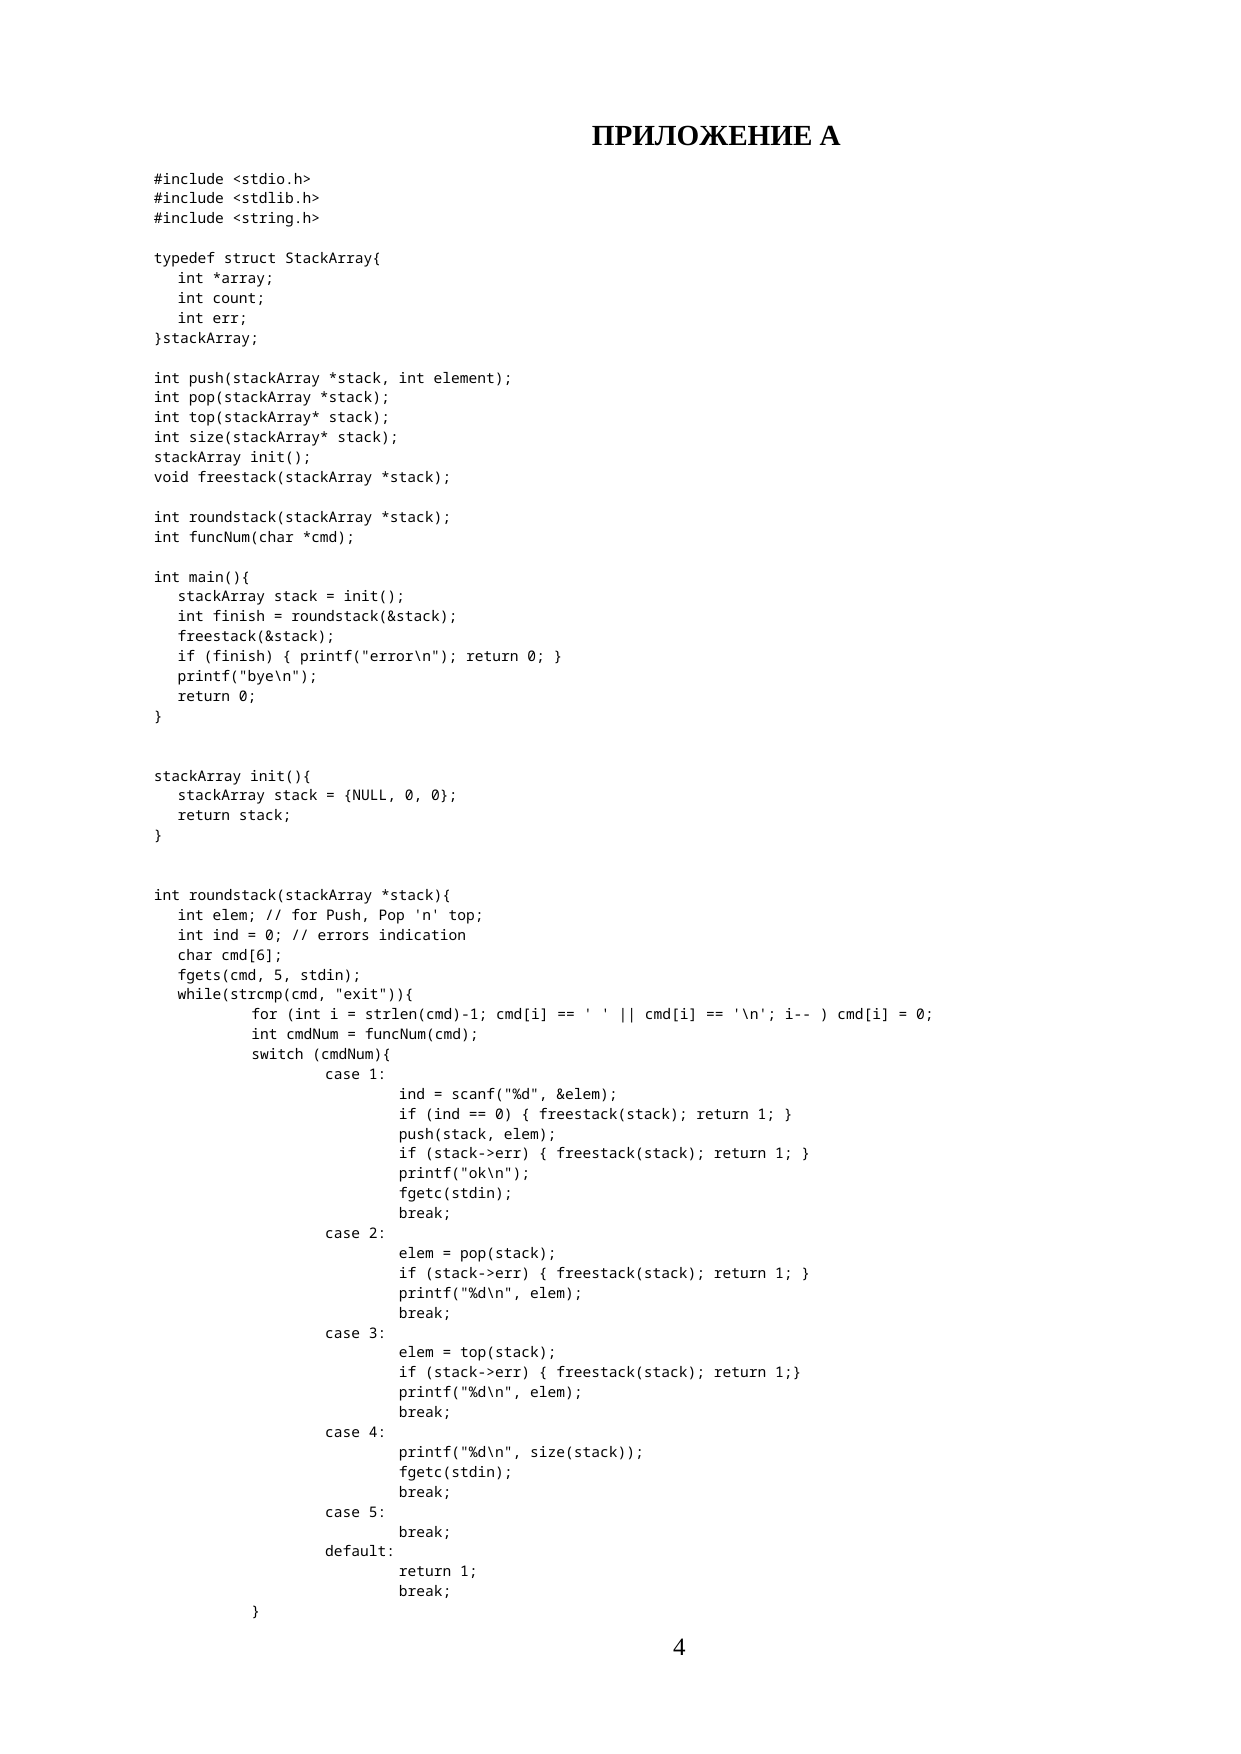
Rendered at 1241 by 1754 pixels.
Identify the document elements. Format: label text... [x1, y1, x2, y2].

text break; [153, 1402, 1181, 1422]
text return 0; [153, 686, 1181, 706]
text #include <stdio.h> [153, 168, 1181, 188]
text break; [153, 1521, 1181, 1541]
text int ind = 0; // errors indication [153, 924, 1181, 944]
text } [153, 706, 1181, 726]
text int funcNum(char *cmd); [153, 527, 1181, 546]
text return 1; [153, 1561, 1181, 1581]
text break; [153, 1482, 1181, 1501]
text int finish = roundstack(&stack); [153, 606, 1181, 626]
text } [153, 1601, 1181, 1621]
text int elem; // for Push, Pop 'n' top; [153, 904, 1181, 924]
text int push(stackArray *stack, int element); [153, 367, 1181, 387]
text int size(stackArray* stack); [153, 427, 1181, 447]
text elem = pop(stack); [153, 1243, 1181, 1263]
text return stack; [153, 805, 1181, 825]
text break; [153, 1302, 1181, 1322]
text } [153, 825, 1181, 845]
text int count; [153, 288, 1181, 308]
text if (stack->err) { freestack(stack); return 1; } [153, 1143, 1181, 1163]
text int pop(stackArray *stack); [153, 387, 1181, 407]
text if (finish) { printf("error\n"); return 0; } [153, 646, 1181, 666]
text printf("%d\n", elem); [153, 1283, 1181, 1302]
text default: [153, 1541, 1181, 1561]
text #include <string.h> [153, 208, 1181, 228]
text case 3: [153, 1322, 1181, 1342]
text if (ind == 0) { freestack(stack); return 1; } [153, 1103, 1181, 1123]
text stackArray stack = init(); [153, 586, 1181, 606]
text int top(stackArray* stack); [153, 407, 1181, 427]
text for (int i = strlen(cmd)-1; cmd[i] == ' ' || cmd[i] == '\n'; i-- ) cmd[i] = 0; [153, 1004, 1181, 1024]
text int main(){ [153, 566, 1181, 586]
text int *array; [153, 268, 1181, 288]
text printf("%d\n", size(stack)); [153, 1442, 1181, 1462]
text fgetc(stdin); [153, 1183, 1181, 1203]
text stackArray init(); [153, 447, 1181, 467]
text }stackArray; [153, 328, 1181, 347]
text if (stack->err) { freestack(stack); return 1; } [153, 1263, 1181, 1283]
text typedef struct StackArray{ [153, 248, 1181, 268]
text ПРИЛОЖЕНИЕ А [177, 118, 1181, 152]
text freestack(&stack); [153, 626, 1181, 646]
text ind = scanf("%d", &elem); [153, 1084, 1181, 1103]
text case 1: [153, 1064, 1181, 1084]
text while(strcmp(cmd, "exit")){ [153, 984, 1181, 1004]
text case 5: [153, 1501, 1181, 1521]
text int cmdNum = funcNum(cmd); [153, 1024, 1181, 1044]
text break; [153, 1581, 1181, 1601]
text stackArray init(){ [153, 765, 1181, 785]
text char cmd[6]; [153, 944, 1181, 964]
text if (stack->err) { freestack(stack); return 1;} [153, 1362, 1181, 1382]
text break; [153, 1203, 1181, 1223]
text int err; [153, 308, 1181, 328]
text case 2: [153, 1223, 1181, 1243]
text push(stack, elem); [153, 1123, 1181, 1143]
text printf("%d\n", elem); [153, 1382, 1181, 1402]
text fgetc(stdin); [153, 1462, 1181, 1482]
text switch (cmdNum){ [153, 1044, 1181, 1064]
text fgets(cmd, 5, stdin); [153, 964, 1181, 984]
text stackArray stack = {NULL, 0, 0}; [153, 785, 1181, 805]
text printf("bye\n"); [153, 666, 1181, 686]
text printf("ok\n"); [153, 1163, 1181, 1183]
text void freestack(stackArray *stack); [153, 467, 1181, 487]
text int roundstack(stackArray *stack); [153, 507, 1181, 527]
text case 4: [153, 1422, 1181, 1442]
text int roundstack(stackArray *stack){ [153, 885, 1181, 904]
text elem = top(stack); [153, 1342, 1181, 1362]
text #include <stdlib.h> [153, 188, 1181, 208]
